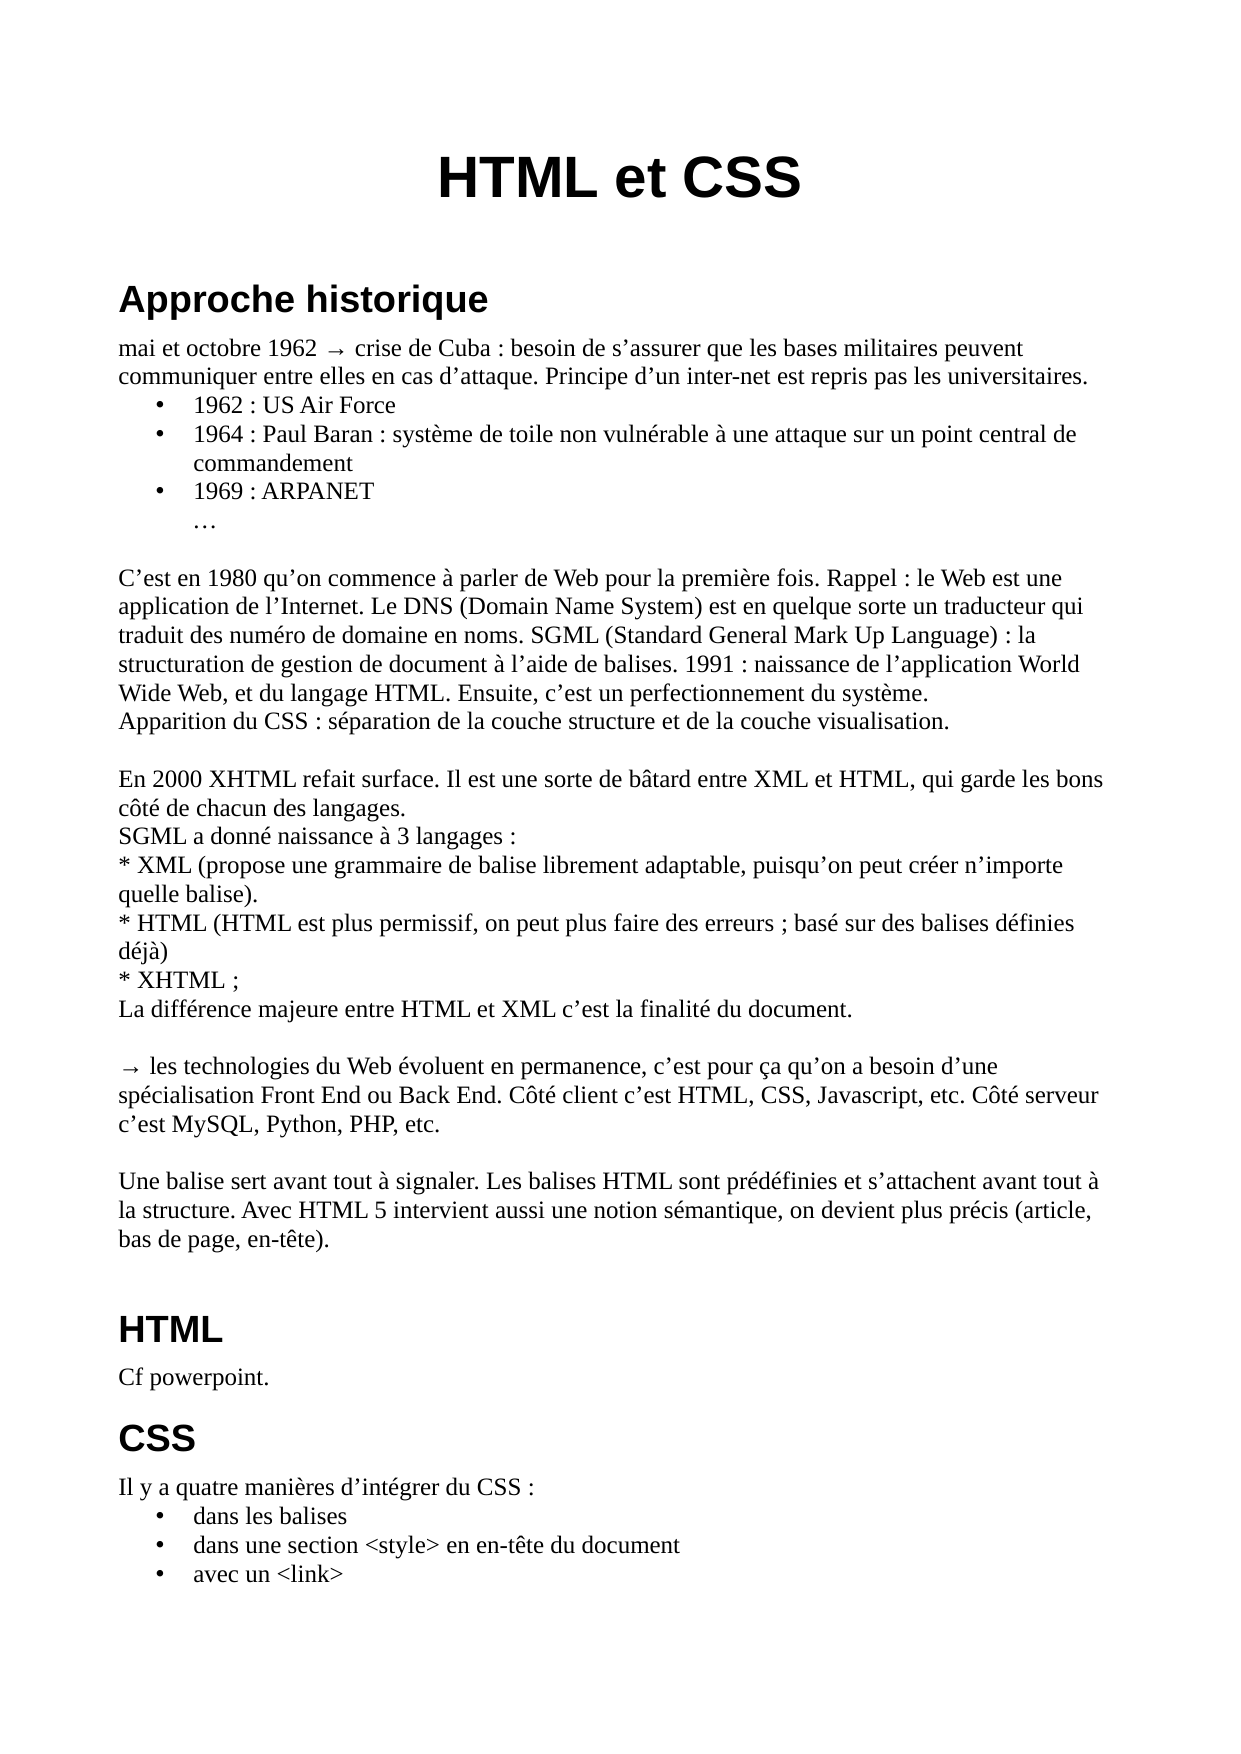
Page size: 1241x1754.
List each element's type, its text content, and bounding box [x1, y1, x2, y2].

text * XML (propose une grammaire de balise librement adaptable, puisqu’on peut créer n’importe quelle balise). [118, 850, 1122, 908]
subtitle CSS [118, 1416, 1122, 1460]
text C’est en 1980 qu’on commence à parler de Web pour la première fois. Rappel : le Web est une application de l’Internet. Le DNS (Domain Name System) est en quelque sorte un traducteur qui traduit des numéro de domaine en noms. SGML (Standard General Mark Up Language) : la structuration de gestion de document à l’aide de balises. 1991 : naissance de l’application World Wide Web, et du langage HTML. Ensuite, c’est un perfectionnement du système. [118, 563, 1122, 706]
subtitle HTML [118, 1306, 1122, 1350]
text Une balise sert avant tout à signaler. Les balises HTML sont prédéfinies et s’attachent avant tout à la structure. Avec HTML 5 intervient aussi une notion sémantique, on devient plus précis (article, bas de page, en-tête). [118, 1166, 1122, 1253]
text La différence majeure entre HTML et XML c’est la finalité du document. [118, 994, 1122, 1023]
text SGML a donné naissance à 3 langages : [118, 821, 1122, 850]
text Apparition du CSS : séparation de la couche structure et de la couche visualisation. [118, 706, 1122, 735]
text … [118, 505, 1122, 534]
list 1962 : US Air Force [156, 390, 1122, 419]
text * HTML (HTML est plus permissif, on peut plus faire des erreurs ; basé sur des balises définies déjà) [118, 908, 1122, 965]
list 1969 : ARPANET [156, 476, 1122, 505]
title HTML et CSS [118, 143, 1122, 210]
text mai et octobre 1962 → crise de Cuba : besoin de s’assurer que les bases militaires peuvent communiquer entre elles en cas d’attaque. Principe d’un inter-net est repris pas les universitaires. [118, 333, 1122, 390]
subtitle Approche historique [118, 276, 1122, 320]
list dans les balises [156, 1501, 1122, 1530]
text Cf powerpoint. [118, 1362, 1122, 1391]
list dans une section <style> en en-tête du document [156, 1530, 1122, 1559]
text * XHTML ; [118, 965, 1122, 994]
text Il y a quatre manières d’intégrer du CSS : [118, 1472, 1122, 1501]
list 1964 : Paul Baran : système de toile non vulnérable à une attaque sur un point central de commandement [156, 419, 1122, 476]
text En 2000 XHTML refait surface. Il est une sorte de bâtard entre XML et HTML, qui garde les bons côté de chacun des langages. [118, 764, 1122, 821]
text → les technologies du Web évoluent en permanence, c’est pour ça qu’on a besoin d’une spécialisation Front End ou Back End. Côté client c’est HTML, CSS, Javascript, etc. Côté serveur c’est MySQL, Python, PHP, etc. [118, 1051, 1122, 1138]
list avec un <link> [156, 1559, 1122, 1587]
